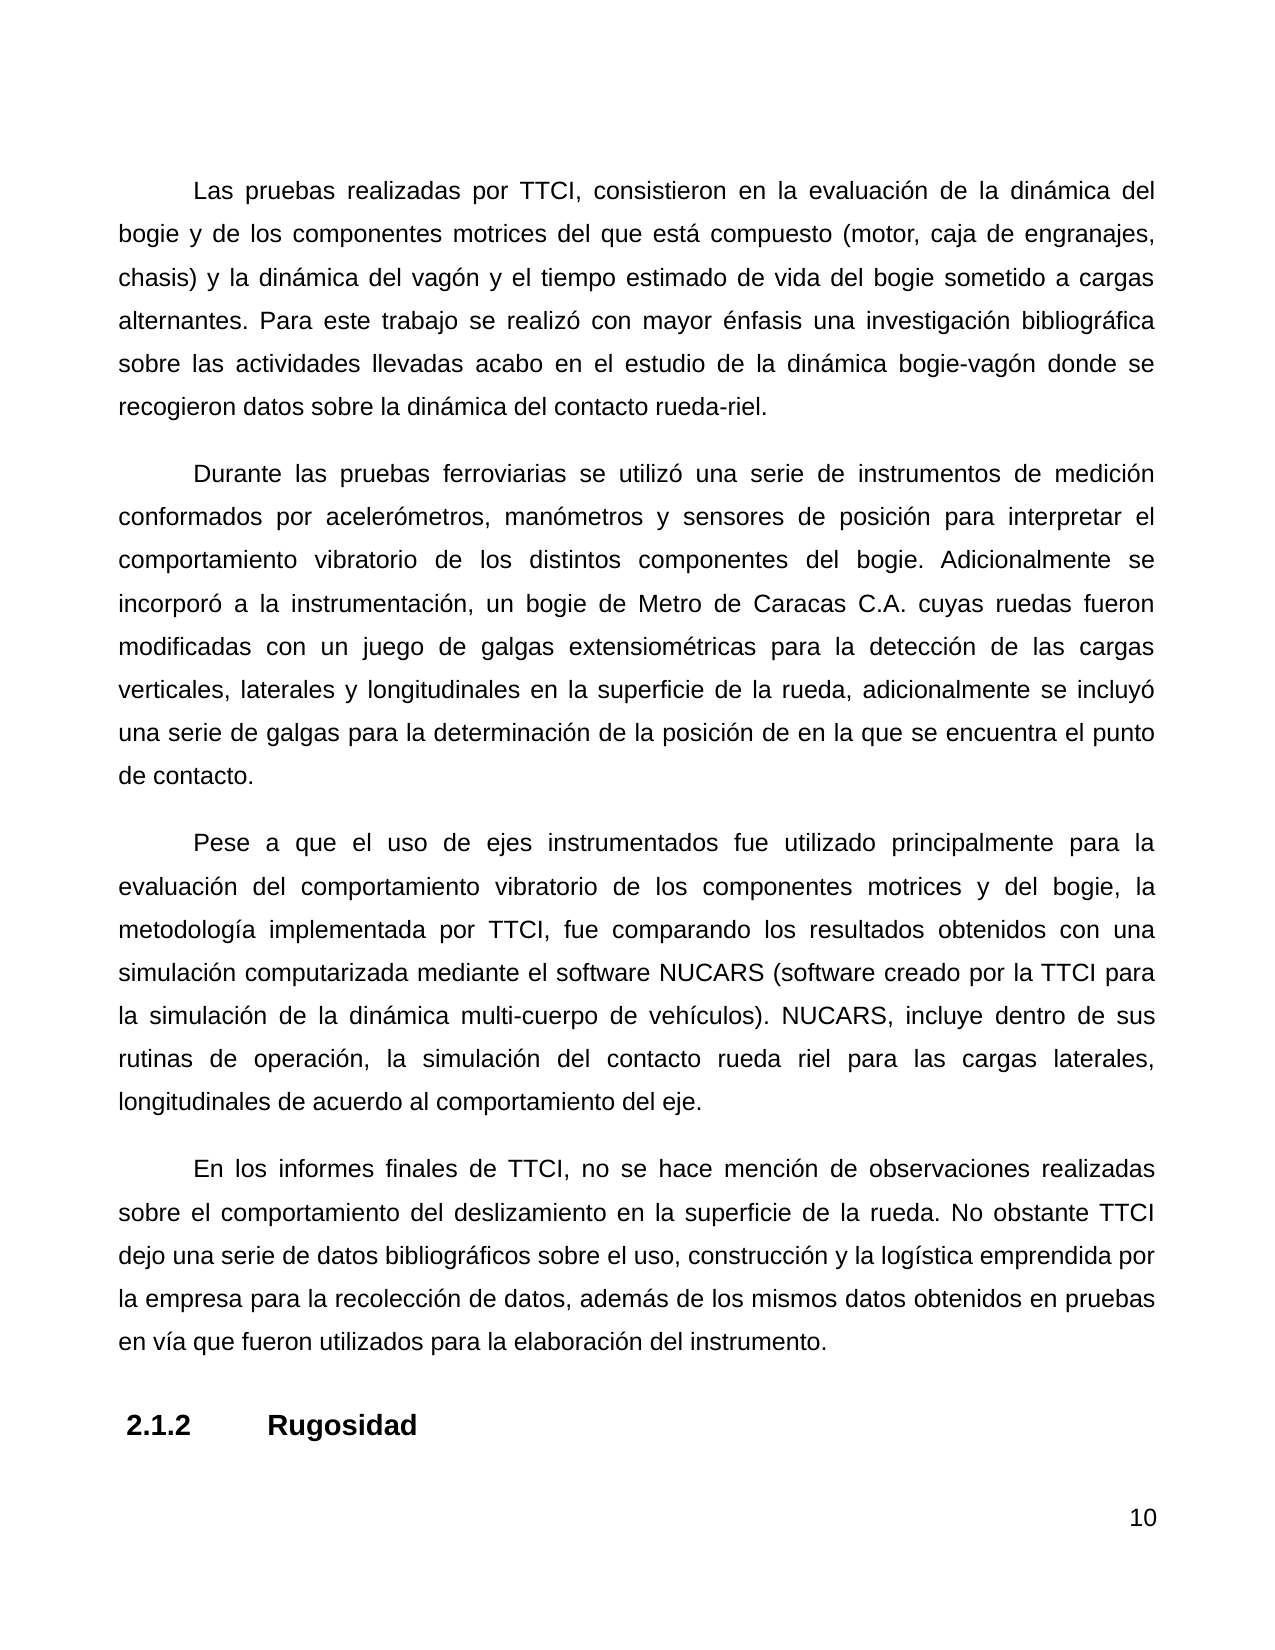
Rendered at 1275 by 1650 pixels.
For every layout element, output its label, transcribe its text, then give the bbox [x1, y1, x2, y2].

subtitle Rugosidad [118, 1407, 1157, 1441]
text Durante las pruebas ferroviarias se utilizó una serie de instrumentos de medición conformados por acelerómetros, manómetros y sensores de posición para interpretar el comportamiento vibratorio de los distintos componentes del bogie. Adicionalmente se incorporó a la instrumentación, un bogie de Metro de Caracas C.A. cuyas ruedas fueron modificadas con un juego de galgas extensiométricas para la detección de las cargas verticales, laterales y longitudinales en la superficie de la rueda, adicionalmente se incluyó una serie de galgas para la determinación de la posición de en la que se encuentra el punto de contacto. [118, 459, 1157, 790]
text Pese a que el uso de ejes instrumentados fue utilizado principalmente para la evaluación del comportamiento vibratorio de los componentes motrices y del bogie, la metodología implementada por TTCI, fue comparando los resultados obtenidos con una simulación computarizada mediante el software NUCARS (software creado por la TTCI para la simulación de la dinámica multi-cuerpo de vehículos). NUCARS, incluye dentro de sus rutinas de operación, la simulación del contacto rueda riel para las cargas laterales, longitudinales de acuerdo al comportamiento del eje. [118, 828, 1157, 1116]
text Las pruebas realizadas por TTCI, consistieron en la evaluación de la dinámica del bogie y de los componentes motrices del que está compuesto (motor, caja de engranajes, chasis) y la dinámica del vagón y el tiempo estimado de vida del bogie sometido a cargas alternantes. Para este trabajo se realizó con mayor énfasis una investigación bibliográfica sobre las actividades llevadas acabo en el estudio de la dinámica bogie-vagón donde se recogieron datos sobre la dinámica del contacto rueda-riel. [118, 176, 1157, 421]
text En los informes finales de TTCI, no se hace mención de observaciones realizadas sobre el comportamiento del deslizamiento en la superficie de la rueda. No obstante TTCI dejo una serie de datos bibliográficos sobre el uso, construcción y la logística emprendida por la empresa para la recolección de datos, además de los mismos datos obtenidos en pruebas en vía que fueron utilizados para la elaboración del instrumento. [118, 1154, 1157, 1356]
